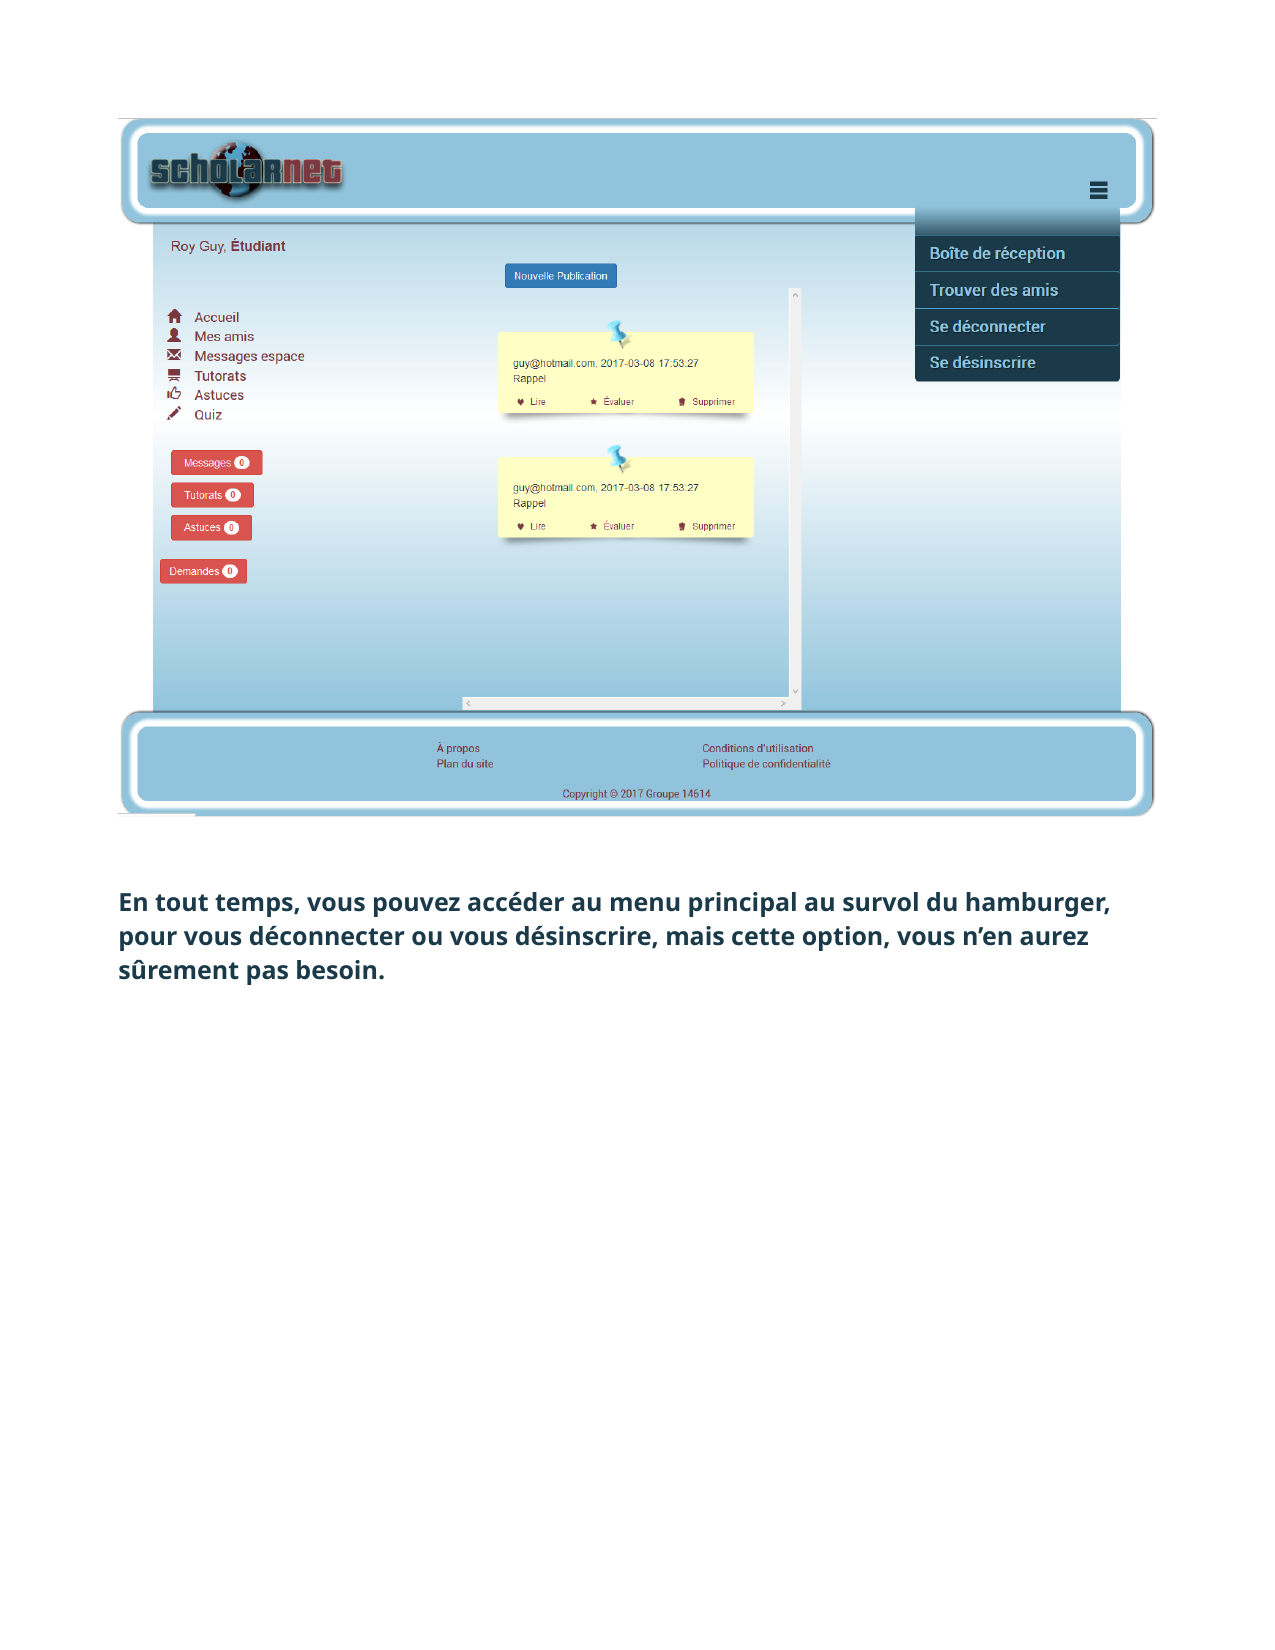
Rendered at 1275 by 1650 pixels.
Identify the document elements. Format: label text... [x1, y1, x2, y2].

text En tout temps, vous pouvez accéder au menu principal au survol du hamburger, pour vous déconnecter ou vous désinscrire, mais cette option, vous n’en aurez sûrement pas besoin. [118, 884, 1157, 987]
picture [118, 118, 1157, 817]
